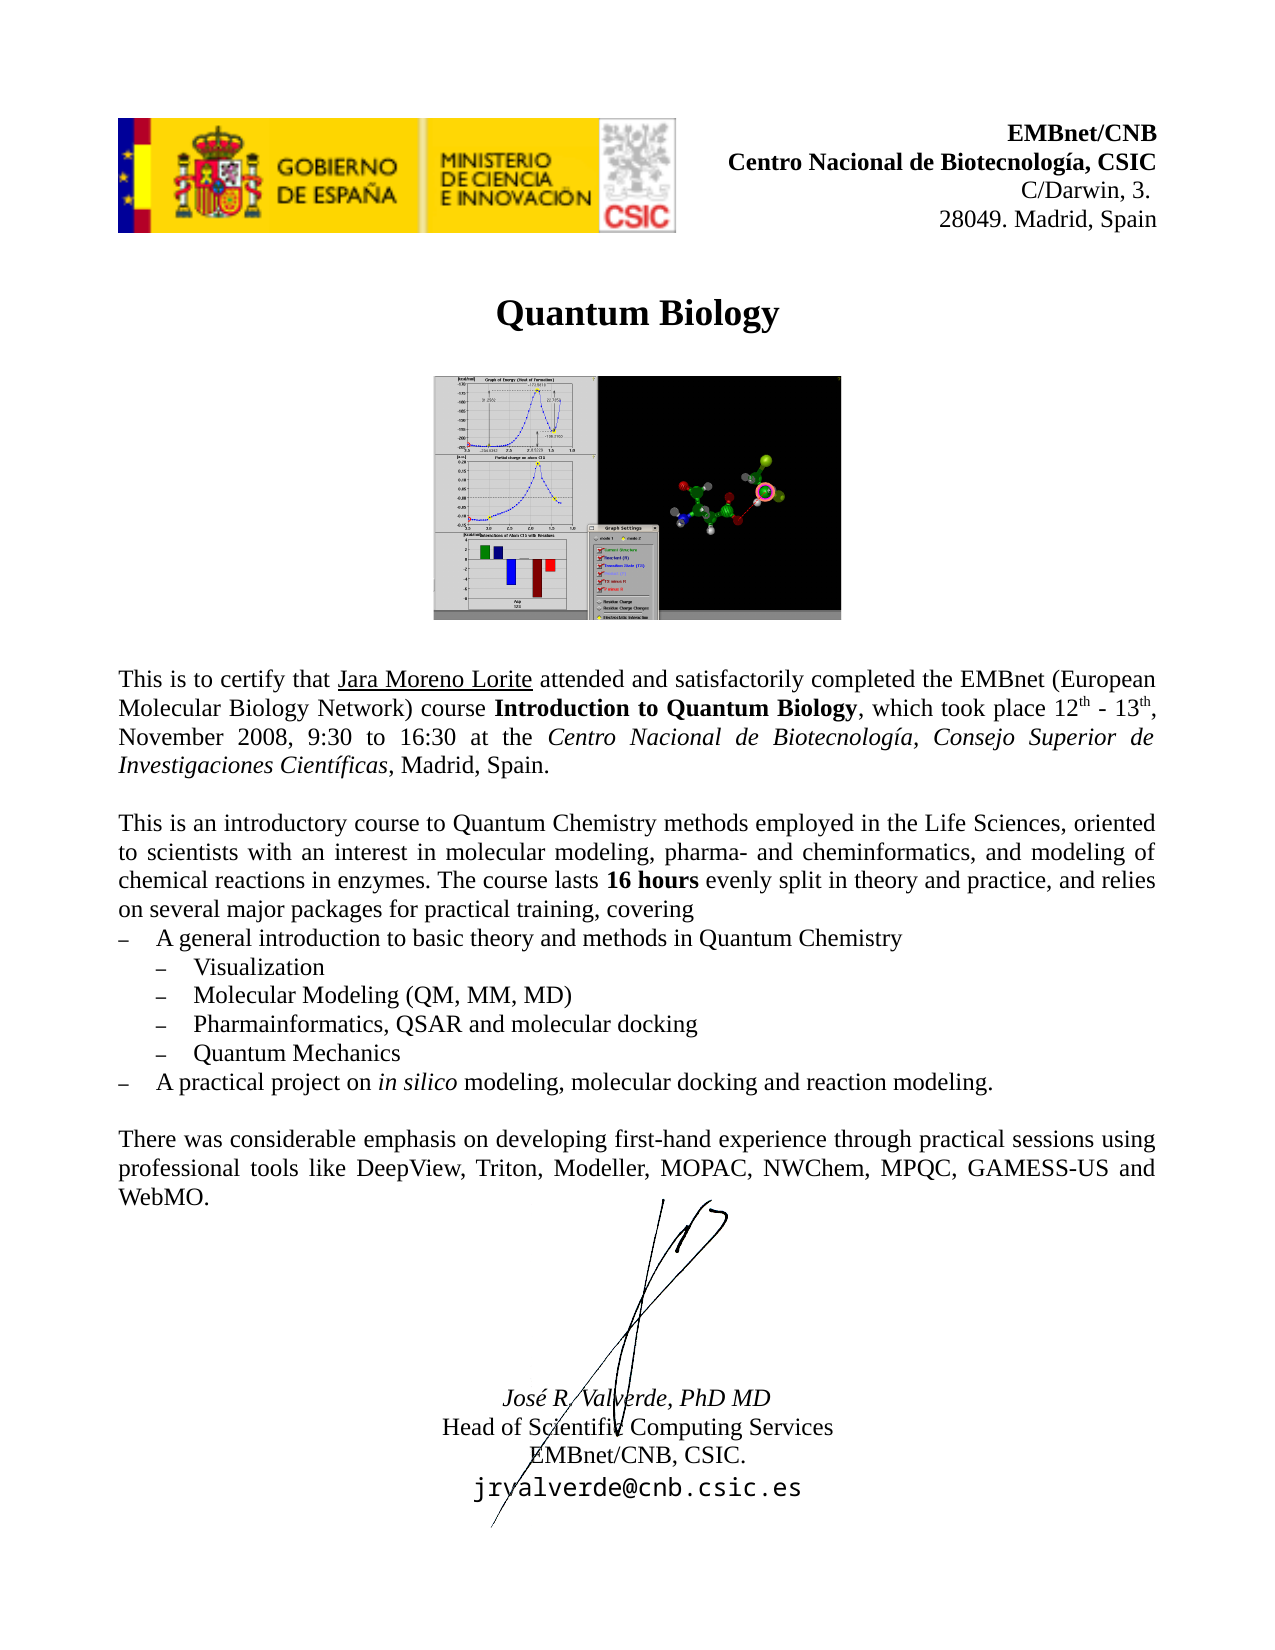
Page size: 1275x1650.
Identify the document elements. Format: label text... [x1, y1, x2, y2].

list Molecular Modeling (QM, MM, MD) [156, 981, 1157, 1009]
list Visualization [156, 952, 1157, 981]
text Quantum Biology [118, 291, 1157, 334]
text C/Darwin, 3. [677, 176, 1157, 204]
text Head of Scientific Computing Services [118, 1412, 472, 1441]
text jrvalverde@cnb.csic.es [785, 1469, 1157, 1503]
text EMBnet/CNB, CSIC. [118, 1441, 472, 1469]
text José R. Valverde, PhD MD [118, 1383, 472, 1412]
picture [433, 376, 842, 620]
list Pharmainformatics, QSAR and molecular docking [156, 1009, 1157, 1038]
list A general introduction to basic theory and methods in Quantum Chemistry [118, 923, 1157, 952]
text This is to certify that Jara Moreno Lorite attended and satisfactorily completed the EMBnet (European Molecular Biology Network) course Introduction to Quantum Biology, which took place 12th - 13th, November 2008, 9:30 to 16:30 at the Centro Nacional de Biotecnología, Consejo Superior de Investigaciones Científicas, Madrid, Spain. [118, 664, 1157, 779]
text José R. Valverde, PhD MD [785, 1383, 1157, 1412]
text There was considerable emphasis on developing first-hand experience through practical sessions using professional tools like DeepView, Triton, Modeller, MOPAC, NWChem, MPQC, GAMESS-US and WebMO. [118, 1124, 1157, 1211]
list A practical project on in silico modeling, molecular docking and reaction modeling. [118, 1067, 1157, 1096]
picture [472, 1168, 785, 1551]
text EMBnet/CNB, CSIC. [785, 1441, 1157, 1469]
text Centro Nacional de Biotecnología, CSIC [677, 147, 1157, 176]
text EMBnet/CNB [677, 118, 1157, 147]
text 28049. Madrid, Spain [677, 204, 1157, 233]
text This is an introductory course to Quantum Chemistry methods employed in the Life Sciences, oriented to scientists with an interest in molecular modeling, pharma- and cheminformatics, and modeling of chemical reactions in enzymes. The course lasts 16 hours evenly split in theory and practice, and relies on several major packages for practical training, covering [118, 808, 1157, 923]
text Head of Scientific Computing Services [785, 1412, 1157, 1441]
text jrvalverde@cnb.csic.es [118, 1469, 472, 1503]
picture [118, 118, 677, 233]
list Quantum Mechanics [156, 1038, 1157, 1067]
